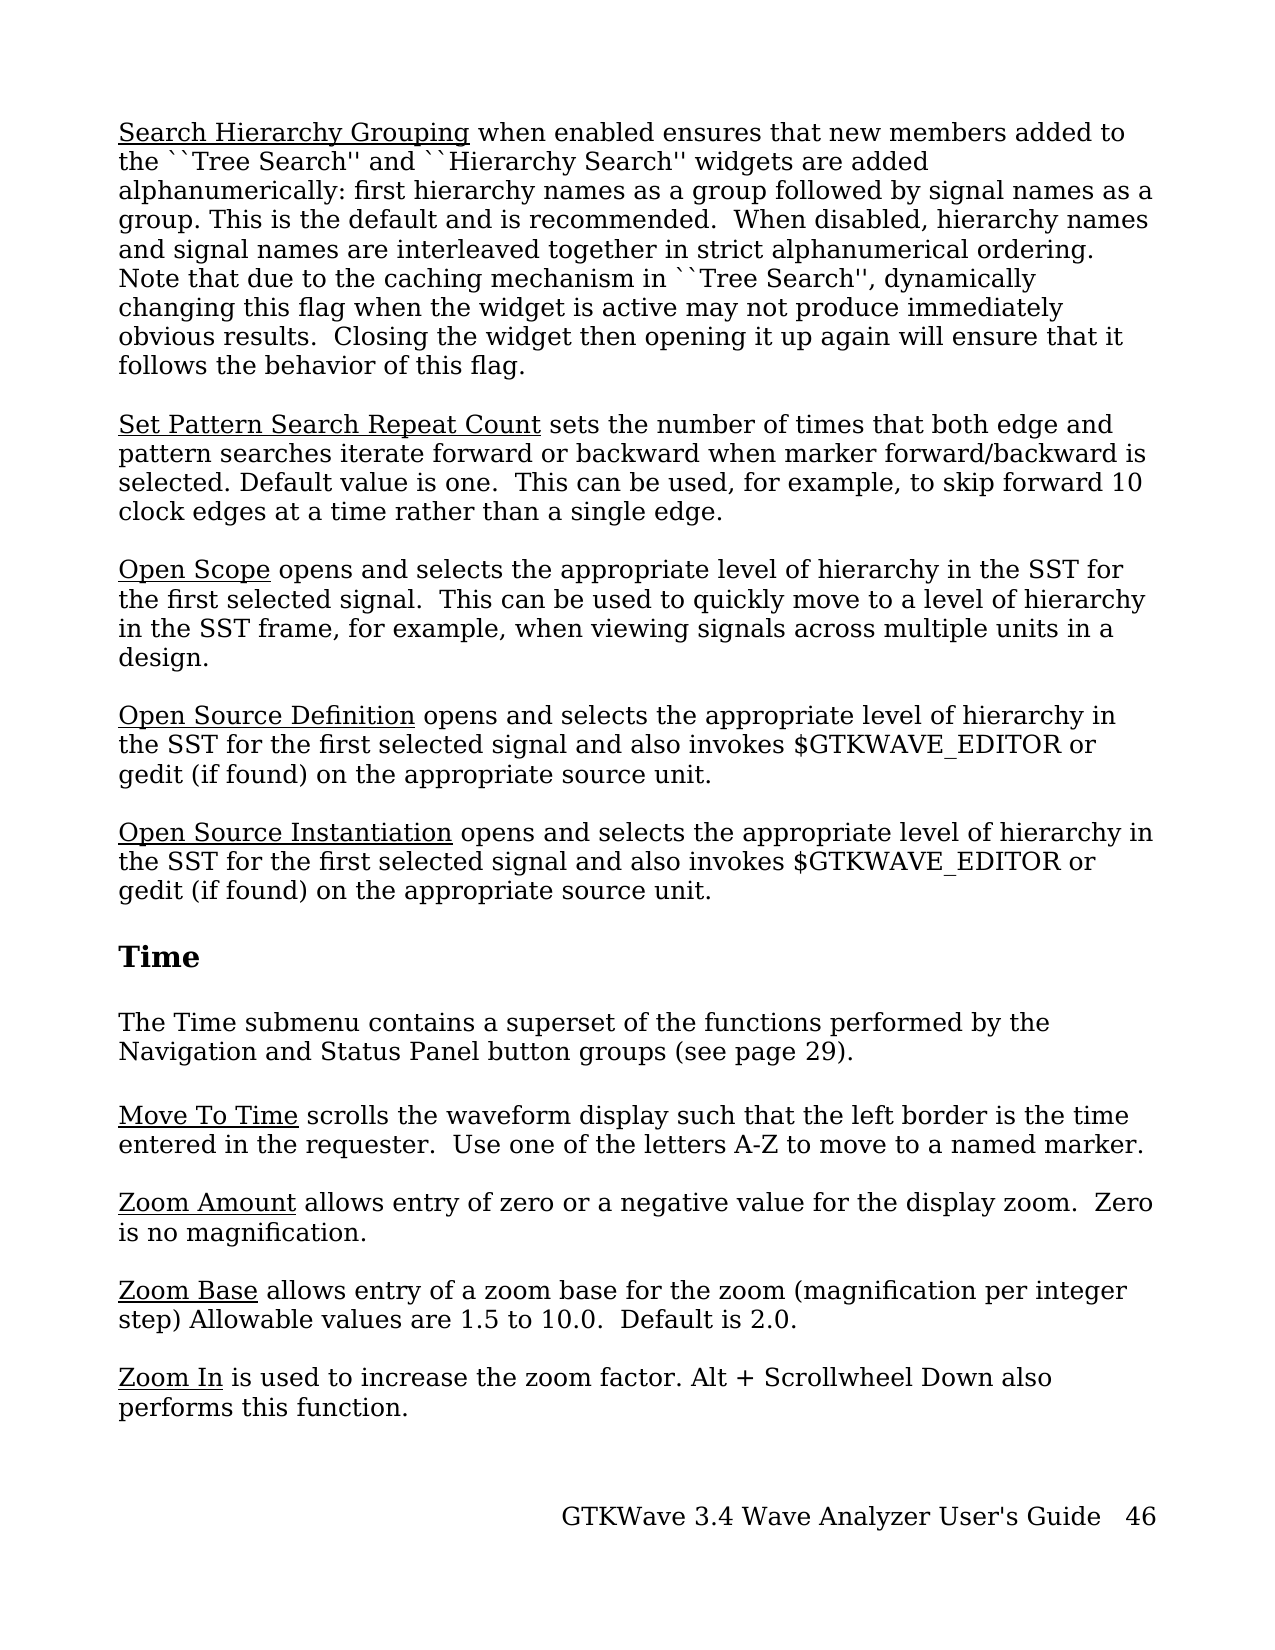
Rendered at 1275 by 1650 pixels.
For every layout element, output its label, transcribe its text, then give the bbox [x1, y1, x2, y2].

subtitle Time [118, 940, 1157, 974]
text Zoom In is used to increase the zoom factor. Alt + Scrollwheel Down also performs this function. [118, 1363, 1157, 1422]
text Open Source Definition opens and selects the appropriate level of hierarchy in the SST for the first selected signal and also invokes $GTKWAVE_EDITOR or gedit (if found) on the appropriate source unit. [118, 701, 1157, 789]
text Set Pattern Search Repeat Count sets the number of times that both edge and pattern searches iterate forward or backward when marker forward/backward is selected. Default value is one. This can be used, for example, to skip forward 10 clock edges at a time rather than a single edge. [118, 410, 1157, 526]
text Zoom Amount allows entry of zero or a negative value for the display zoom. Zero is no magnification. [118, 1188, 1157, 1247]
text The Time submenu contains a superset of the functions performed by the Navigation and Status Panel button groups (see page 29). [118, 1008, 1157, 1067]
text Zoom Base allows entry of a zoom base for the zoom (magnification per integer step) Allowable values are 1.5 to 10.0. Default is 2.0. [118, 1276, 1157, 1334]
text Open Scope opens and selects the appropriate level of hierarchy in the SST for the first selected signal. This can be used to quickly move to a level of hierarchy in the SST frame, for example, when viewing signals across multiple units in a design. [118, 556, 1157, 672]
text Move To Time scrolls the waveform display such that the left border is the time entered in the requester. Use one of the letters A-Z to move to a named marker. [118, 1101, 1157, 1159]
text Open Source Instantiation opens and selects the appropriate level of hierarchy in the SST for the first selected signal and also invokes $GTKWAVE_EDITOR or gedit (if found) on the appropriate source unit. [118, 818, 1157, 906]
text Search Hierarchy Grouping when enabled ensures that new members added to the ``Tree Search'' and ``Hierarchy Search'' widgets are added alphanumerically: first hierarchy names as a group followed by signal names as a group. This is the default and is recommended. When disabled, hierarchy names and signal names are interleaved together in strict alphanumerical ordering. Note that due to the caching mechanism in ``Tree Search'', dynamically changing this flag when the widget is active may not produce immediately obvious results. Closing the widget then opening it up again will ensure that it follows the behavior of this flag. [118, 118, 1157, 381]
